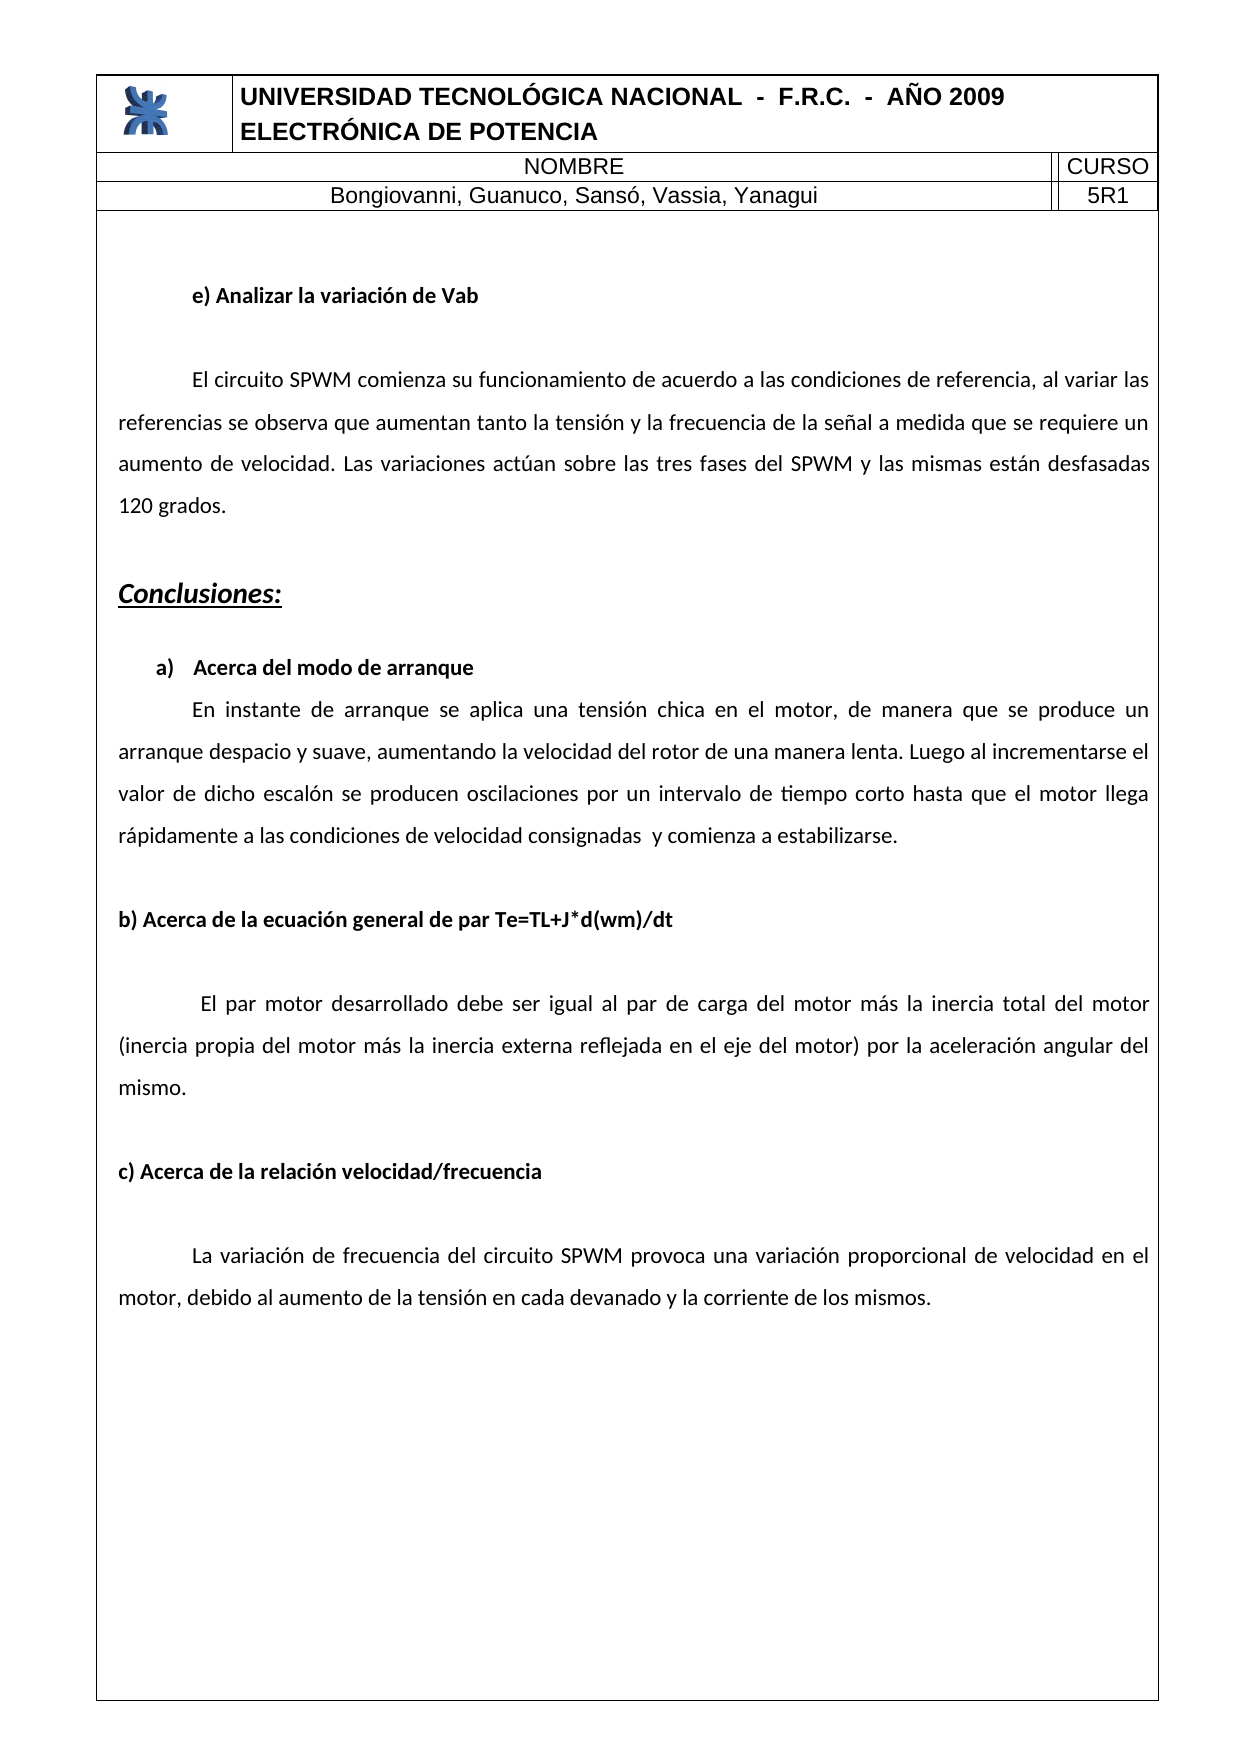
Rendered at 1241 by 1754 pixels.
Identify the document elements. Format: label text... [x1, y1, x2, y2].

text c) Acerca de la relación velocidad/frecuencia [118, 1157, 1152, 1185]
text b) Acerca de la ecuación general de par Te=TL+J*d(wm)/dt [118, 905, 1152, 933]
picture [120, 85, 168, 136]
text El par motor desarrollado debe ser igual al par de carga del motor más la inercia total del motor (inercia propia del motor más la inercia externa reflejada en el eje del motor) por la aceleración angular del mismo. [118, 989, 1152, 1101]
text El circuito SPWM comienza su funcionamiento de acuerdo a las condiciones de referencia, al variar las referencias se observa que aumentan tanto la tensión y la frecuencia de la señal a medida que se requiere un aumento de velocidad. Las variaciones actúan sobre las tres fases del SPWM y las mismas están desfasadas 120 grados. [118, 366, 1152, 519]
list Acerca del modo de arranque [156, 653, 1152, 681]
text La variación de frecuencia del circuito SPWM provoca una variación proporcional de velocidad en el motor, debido al aumento de la tensión en cada devanado y la corriente de los mismos. [118, 1241, 1152, 1311]
text Conclusiones: [118, 576, 1152, 611]
text En instante de arranque se aplica una tensión chica en el motor, de manera que se produce un arranque despacio y suave, aumentando la velocidad del rotor de una manera lenta. Luego al incrementarse el valor de dicho escalón se producen oscilaciones por un intervalo de tiempo corto hasta que el motor llega rápidamente a las condiciones de velocidad consignadas y comienza a estabilizarse. [118, 695, 1152, 849]
text e) Analizar la variación de Vab [118, 282, 1152, 310]
